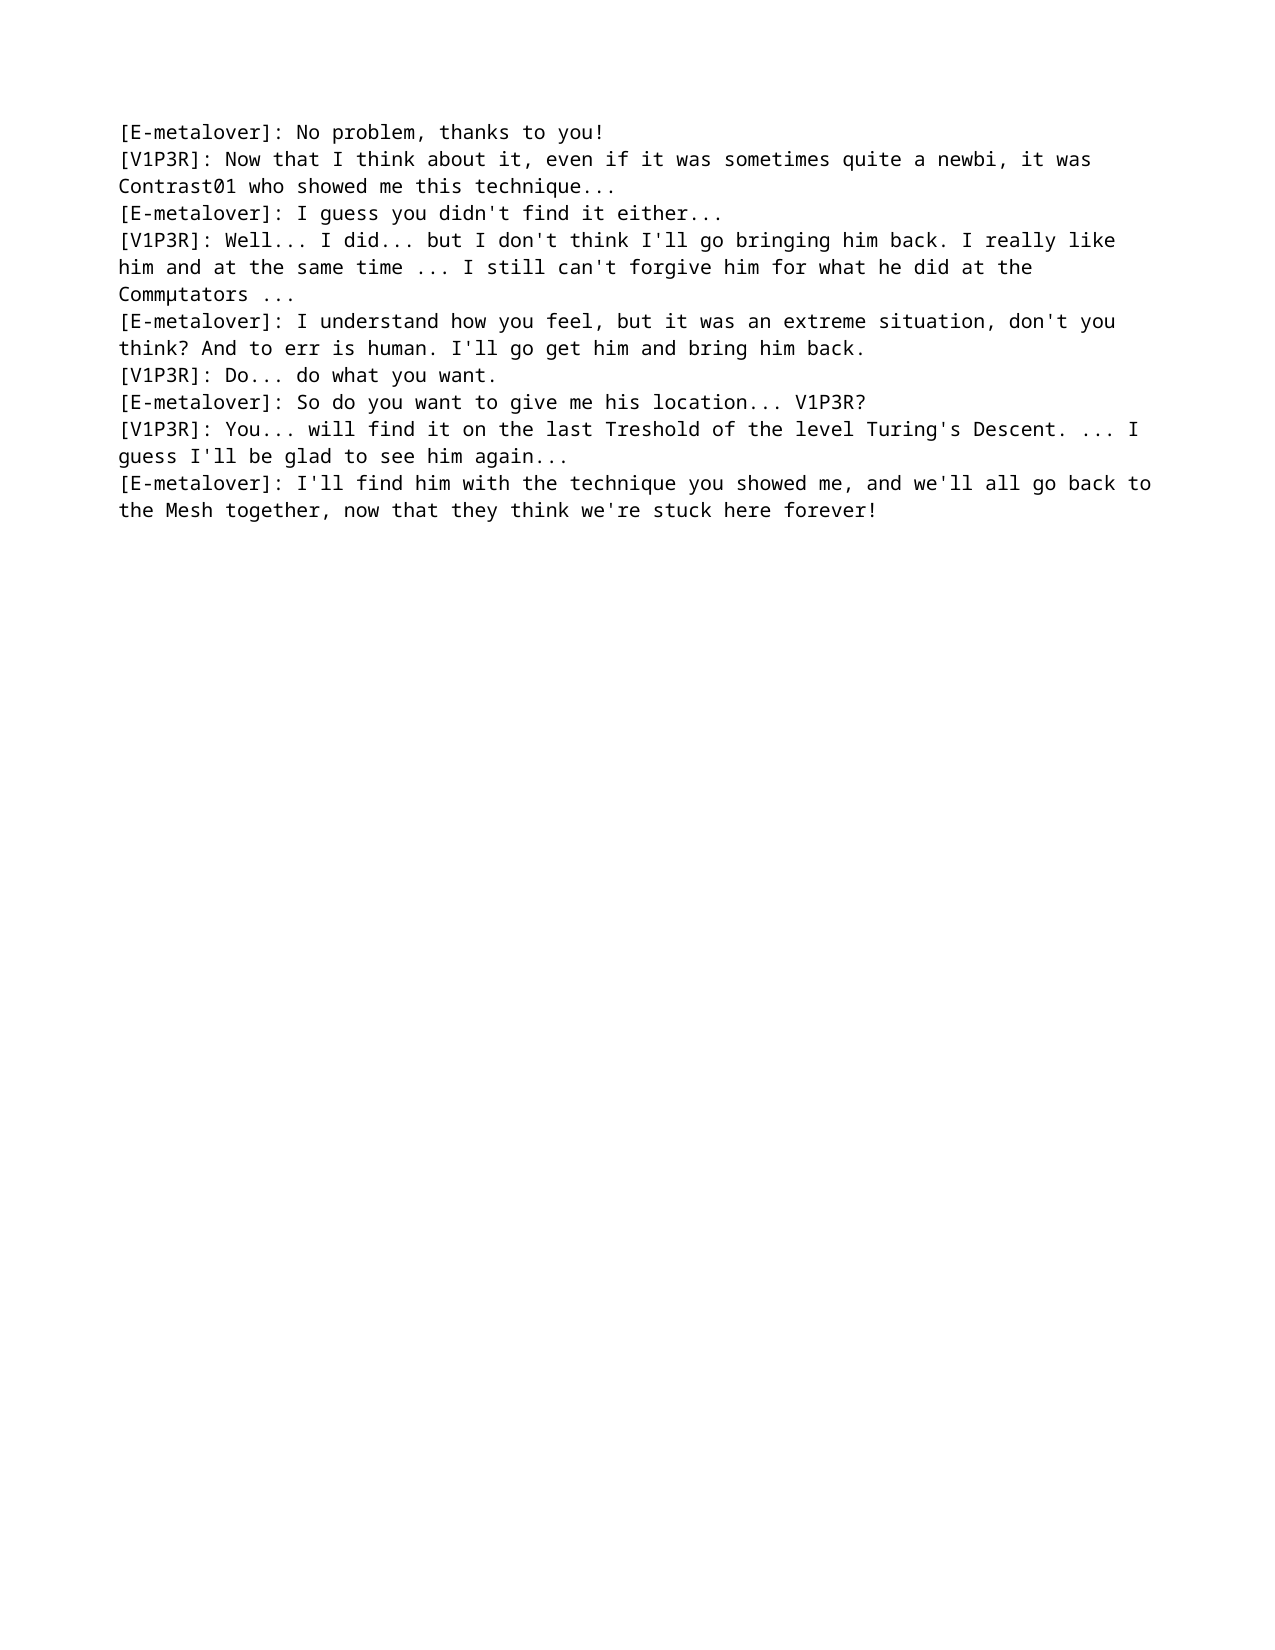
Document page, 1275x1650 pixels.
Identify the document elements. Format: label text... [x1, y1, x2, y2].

text [E-metalover]: I guess you didn't find it either... [118, 199, 1157, 226]
text [V1P3R]: Now that I think about it, even if it was sometimes quite a newbi, it was Contrast01 who showed me this technique... [118, 145, 1157, 199]
text [E-metalover]: So do you want to give me his location... V1P3R? [118, 388, 1157, 415]
text [V1P3R]: Well... I did... but I don't think I'll go bringing him back. I really like him and at the same time ... I still can't forgive him for what he did at the Commµtators ... [118, 226, 1157, 307]
text [E-metalover]: I understand how you feel, but it was an extreme situation, don't you think? And to err is human. I'll go get him and bring him back. [118, 307, 1157, 361]
text [V1P3R]: You... will find it on the last Treshold of the level Turing's Descent. ... I guess I'll be glad to see him again... [118, 415, 1157, 469]
text [E-metalover]: No problem, thanks to you! [118, 118, 1157, 145]
text [V1P3R]: Do... do what you want. [118, 361, 1157, 388]
text [E-metalover]: I'll find him with the technique you showed me, and we'll all go back to the Mesh together, now that they think we're stuck here forever! [118, 469, 1157, 523]
